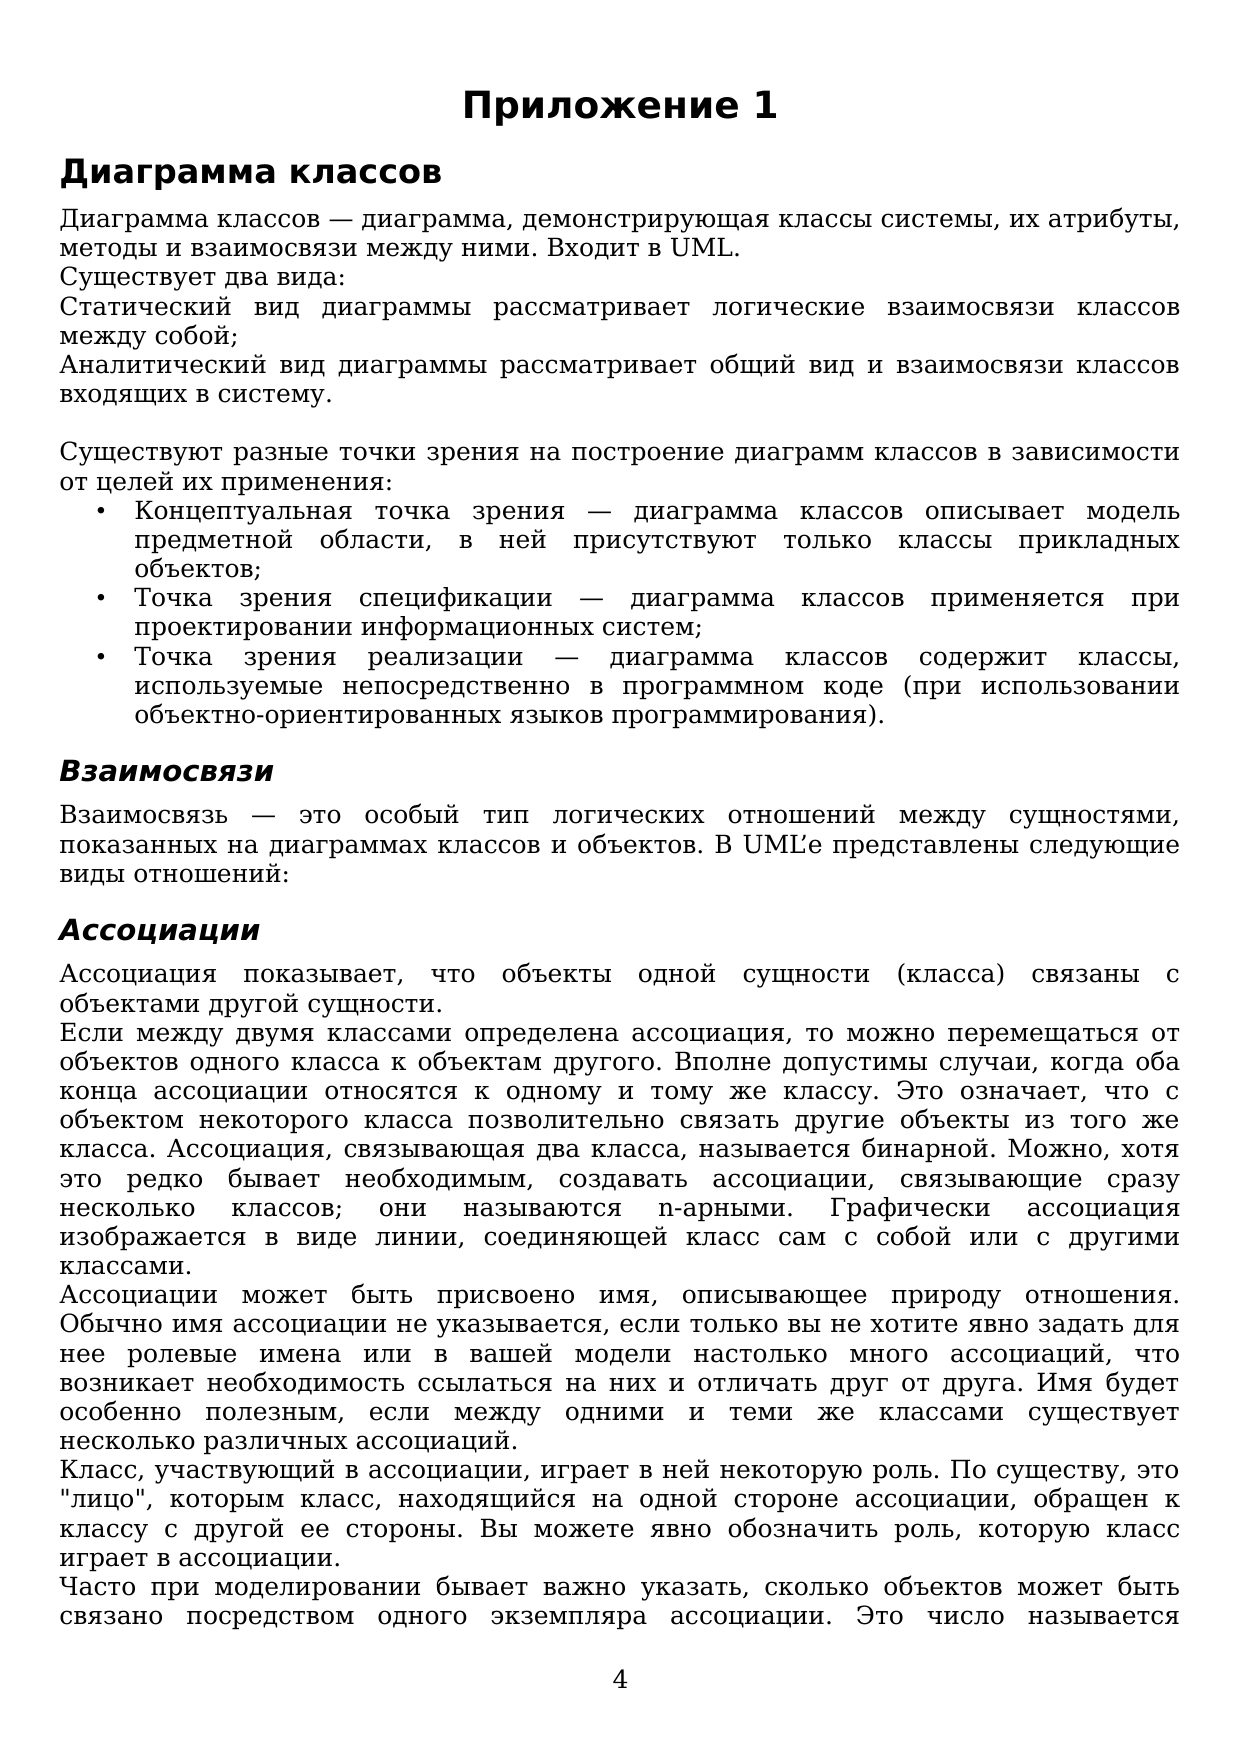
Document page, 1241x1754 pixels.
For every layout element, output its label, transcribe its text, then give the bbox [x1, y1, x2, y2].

title Приложение 1 [59, 84, 1181, 128]
subtitle Диаграмма классов [59, 153, 1181, 192]
list Концептуальная точка зрения — диаграмма классов описывает модель предметной области, в ней присутствуют только классы прикладных объектов; [97, 496, 1181, 583]
text Класс, участвующий в ассоциации, играет в ней некоторую роль. По существу, это "лицо", которым класс, находящийся на одной стороне ассоциации, обращен к классу с другой ее стороны. Вы можете явно обозначить роль, которую класс играет в ассоциации. [59, 1456, 1181, 1572]
text Часто при моделировании бывает важно указать, сколько объектов может быть связано посредством одного экземпляра ассоциации. Это число называется [59, 1572, 1181, 1631]
text Статический вид диаграммы рассматривает логические взаимосвязи классов между собой; [59, 292, 1181, 350]
text Диаграмма классов — диаграмма, демонстрирующая классы системы, их атрибуты, методы и взаимосвязи между ними. Входит в UML. [59, 204, 1181, 263]
list Точка зрения реализации — диаграмма классов содержит классы, используемые непосредственно в программном коде (при использовании объектно-ориентированных языков программирования). [97, 642, 1181, 729]
subtitle Взаимосвязи [59, 754, 1181, 788]
text Если между двумя классами определена ассоциация, то можно перемещаться от объектов одного класса к объектам другого. Вполне допустимы случаи, когда оба конца ассоциации относятся к одному и тому же классу. Это означает, что с объектом некоторого класса позволительно связать другие объекты из того же класса. Ассоциация, связывающая два класса, называется бинарной. Можно, хотя это редко бывает необходимым, создавать ассоциации, связывающие сразу несколько классов; они называются n-арными. Графически ассоциация изображается в виде линии, соединяющей класс сам с собой или с другими классами. [59, 1018, 1181, 1281]
subtitle Ассоциации [59, 913, 1181, 947]
text Взаимосвязь — это особый тип логических отношений между сущностями, показанных на диаграммах классов и объектов. В UML’е представлены следующие виды отношений: [59, 801, 1181, 888]
text Существует два вида: [59, 263, 1181, 292]
list Точка зрения спецификации — диаграмма классов применяется при проектировании информационных систем; [97, 583, 1181, 642]
text Аналитический вид диаграммы рассматривает общий вид и взаимосвязи классов входящих в систему. [59, 350, 1181, 408]
text Ассоциации может быть присвоено имя, описывающее природу отношения. Обычно имя ассоциации не указывается, если только вы не хотите явно задать для нее ролевые имена или в вашей модели настолько много ассоциаций, что возникает необходимость ссылаться на них и отличать друг от друга. Имя будет особенно полезным, если между одними и теми же классами существует несколько различных ассоциаций. [59, 1281, 1181, 1456]
text Существуют разные точки зрения на построение диаграмм классов в зависимости от целей их применения: [59, 438, 1181, 496]
text Ассоциация показывает, что объекты одной сущности (класса) связаны с объектами другой сущности. [59, 960, 1181, 1018]
